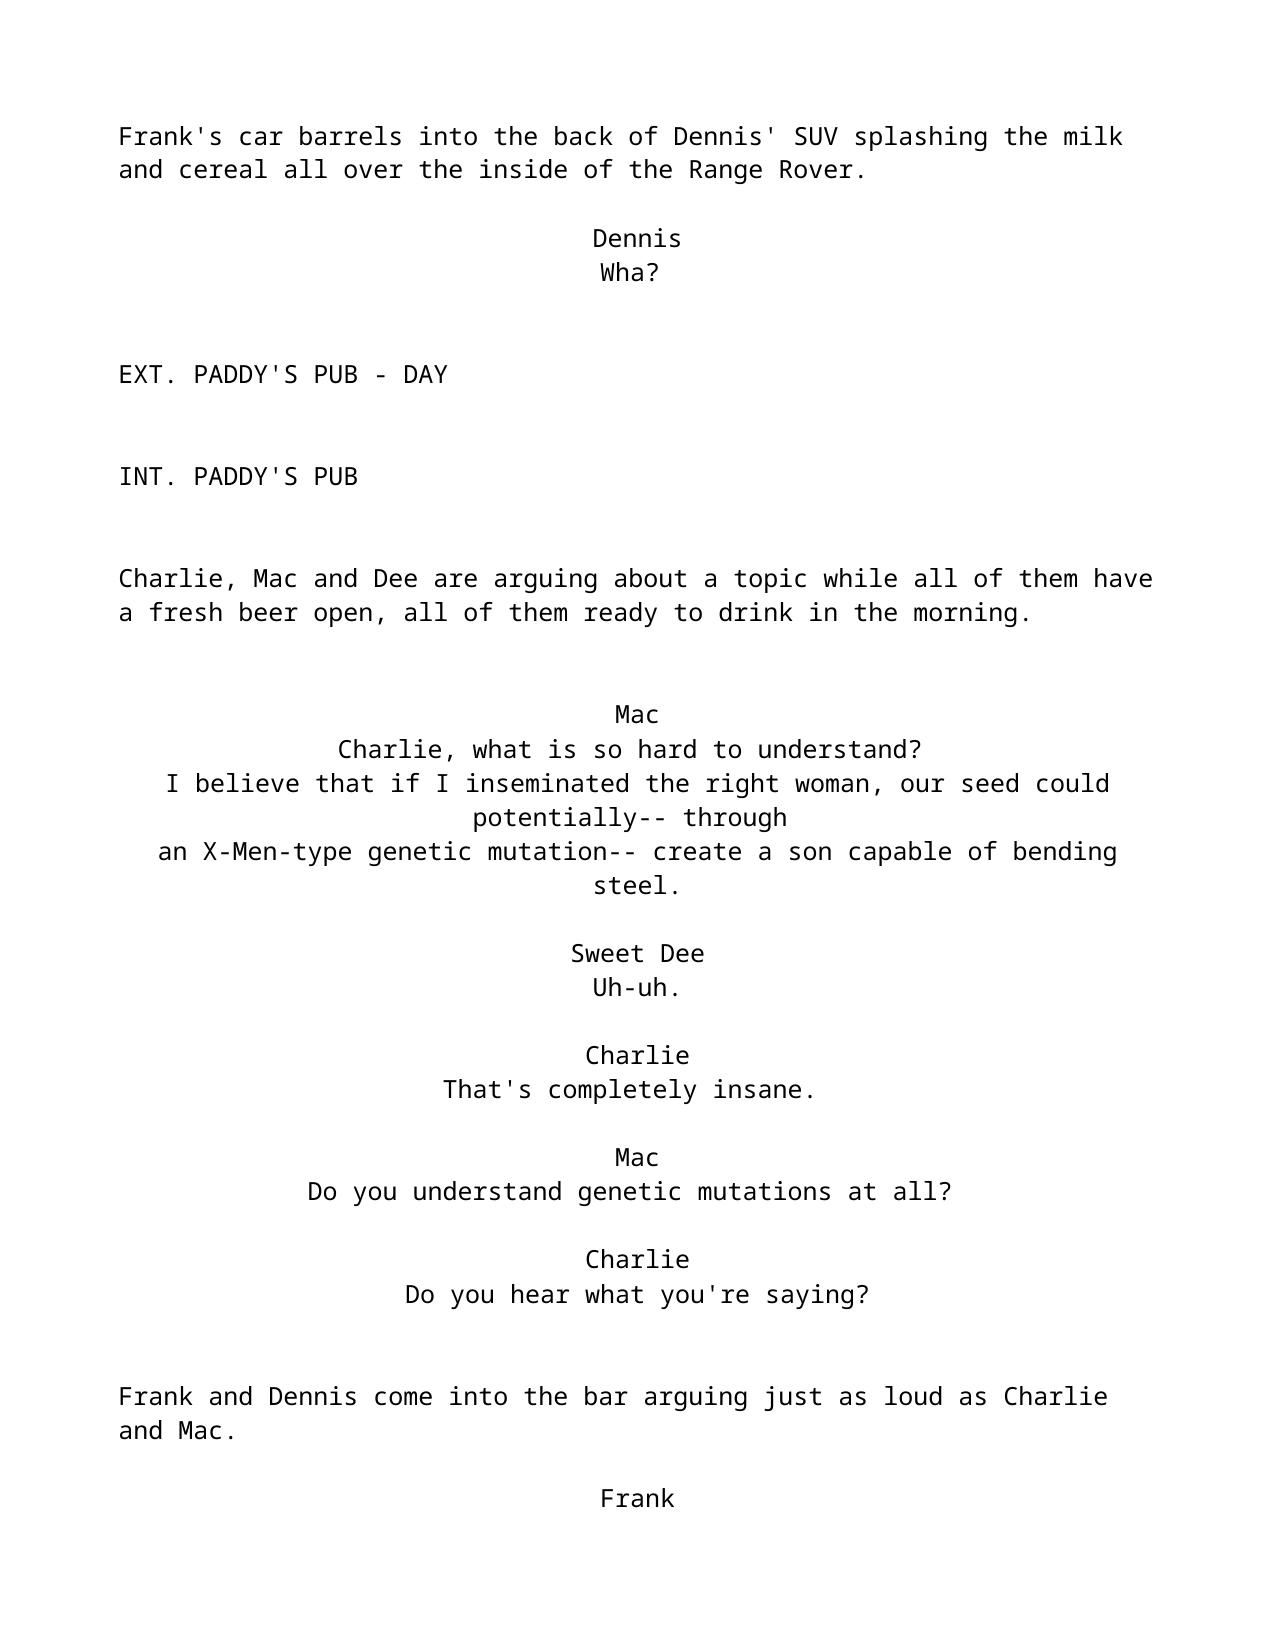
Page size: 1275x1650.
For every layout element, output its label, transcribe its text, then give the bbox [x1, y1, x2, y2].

text Charlie [118, 1242, 1157, 1276]
text Frank [118, 1481, 1157, 1515]
text Do you hear what you're saying? [118, 1276, 1157, 1310]
text Charlie, what is so hard to understand? [118, 731, 1157, 765]
text an X-Men-type genetic mutation-- create a son capable of bending steel. [118, 833, 1157, 902]
text Mac Do you understand genetic mutations at all? [118, 1140, 1157, 1242]
text Dennis [118, 220, 1157, 254]
text Frank and Dennis come into the bar arguing just as loud as Charlie and Mac. [118, 1378, 1157, 1447]
text Wha? [118, 254, 1157, 288]
text Sweet Dee Uh-uh. [118, 936, 1157, 1004]
text Charlie, Mac and Dee are arguing about a topic while all of them have a fresh beer open, all of them ready to drink in the morning. [118, 561, 1157, 629]
text EXT. PADDY'S PUB - DAY [118, 357, 1157, 391]
text Charlie That's completely insane. [118, 1038, 1157, 1106]
text Frank's car barrels into the back of Dennis' SUV splashing the milk and cereal all over the inside of the Range Rover. [118, 118, 1157, 186]
text INT. PADDY'S PUB [118, 459, 1157, 493]
text I believe that if I inseminated the right woman, our seed could potentially-- through [118, 765, 1157, 833]
text Mac [118, 697, 1157, 731]
